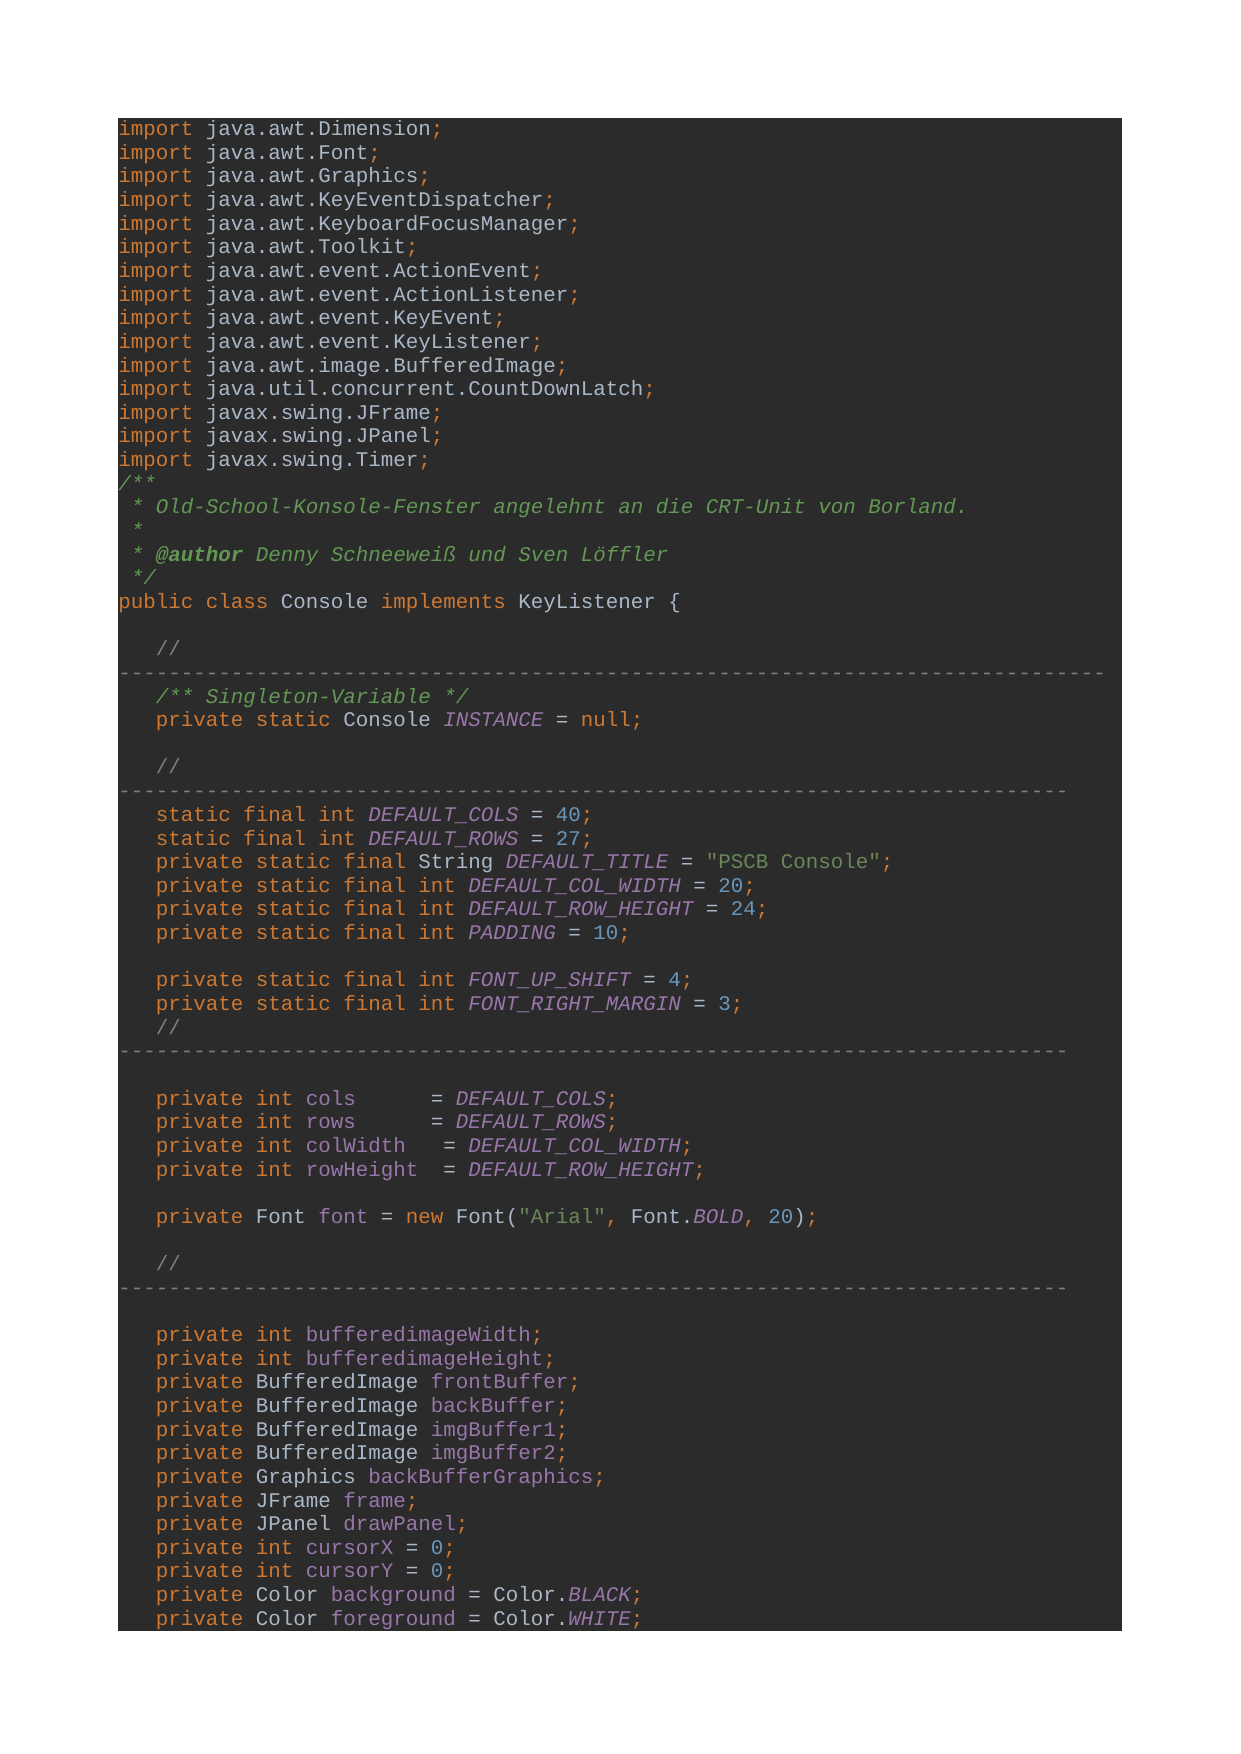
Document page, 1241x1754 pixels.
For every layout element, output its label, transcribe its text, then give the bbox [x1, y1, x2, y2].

text static final int DEFAULT_COLS = 40; [118, 804, 1122, 827]
text import java.awt.event.KeyEvent; [118, 307, 1122, 331]
text private Font font = new Font("Arial", Font.BOLD, 20); [118, 1206, 1122, 1229]
text private static final int DEFAULT_ROW_HEIGHT = 24; [118, 898, 1122, 922]
text static final int DEFAULT_ROWS = 27; [118, 827, 1122, 851]
text private int cursorX = 0; [118, 1537, 1122, 1561]
text /** [118, 473, 1122, 496]
text private static final int FONT_RIGHT_MARGIN = 3; [118, 993, 1122, 1017]
text import java.awt.event.ActionEvent; [118, 260, 1122, 284]
text public class Console implements KeyListener { [118, 591, 1122, 615]
text private int rowHeight = DEFAULT_ROW_HEIGHT; [118, 1158, 1122, 1182]
text private static final String DEFAULT_TITLE = "PSCB Console"; [118, 851, 1122, 875]
text private int cols = DEFAULT_COLS; [118, 1088, 1122, 1111]
text private BufferedImage imgBuffer1; [118, 1419, 1122, 1442]
text private static final int PADDING = 10; [118, 922, 1122, 946]
text import java.awt.Dimension; [118, 118, 1122, 142]
text import java.awt.event.KeyListener; [118, 331, 1122, 354]
text private static final int DEFAULT_COL_WIDTH = 20; [118, 875, 1122, 898]
text import java.awt.Font; [118, 142, 1122, 165]
text */ [118, 567, 1122, 591]
text private BufferedImage backBuffer; [118, 1395, 1122, 1419]
text import javax.swing.JPanel; [118, 426, 1122, 449]
text import javax.swing.Timer; [118, 449, 1122, 473]
text import java.awt.Toolkit; [118, 236, 1122, 260]
text // ---------------------------------------------------------------------------- [118, 1253, 1122, 1300]
text private Graphics backBufferGraphics; [118, 1466, 1122, 1489]
text * @author Denny Schneeweiß und Sven Löffler [118, 544, 1122, 567]
text private static Console INSTANCE = null; [118, 709, 1122, 733]
text private int bufferedimageWidth; [118, 1324, 1122, 1348]
text private Color background = Color.BLACK; [118, 1584, 1122, 1608]
text private Color foreground = Color.WHITE; [118, 1608, 1122, 1631]
text private JPanel drawPanel; [118, 1513, 1122, 1537]
text private int bufferedimageHeight; [118, 1348, 1122, 1371]
text * Old-School-Konsole-Fenster angelehnt an die CRT-Unit von Borland. [118, 496, 1122, 520]
text private int rows = DEFAULT_ROWS; [118, 1111, 1122, 1135]
text // ---------------------------------------------------------------------------- [118, 1017, 1122, 1064]
text /** Singleton-Variable */ [118, 686, 1122, 709]
text private BufferedImage imgBuffer2; [118, 1442, 1122, 1466]
text // ---------------------------------------------------------------------------- [118, 757, 1122, 804]
text private int cursorY = 0; [118, 1561, 1122, 1584]
text * [118, 520, 1122, 544]
text import javax.swing.JFrame; [118, 402, 1122, 426]
text private BufferedImage frontBuffer; [118, 1371, 1122, 1395]
text private int colWidth = DEFAULT_COL_WIDTH; [118, 1135, 1122, 1158]
text import java.awt.image.BufferedImage; [118, 354, 1122, 378]
text import java.awt.event.ActionListener; [118, 284, 1122, 307]
text private static final int FONT_UP_SHIFT = 4; [118, 969, 1122, 993]
text import java.awt.KeyEventDispatcher; [118, 189, 1122, 213]
text private JFrame frame; [118, 1489, 1122, 1513]
text import java.awt.Graphics; [118, 165, 1122, 189]
text import java.awt.KeyboardFocusManager; [118, 213, 1122, 236]
text // ------------------------------------------------------------------------------- [118, 638, 1122, 686]
text import java.util.concurrent.CountDownLatch; [118, 378, 1122, 402]
